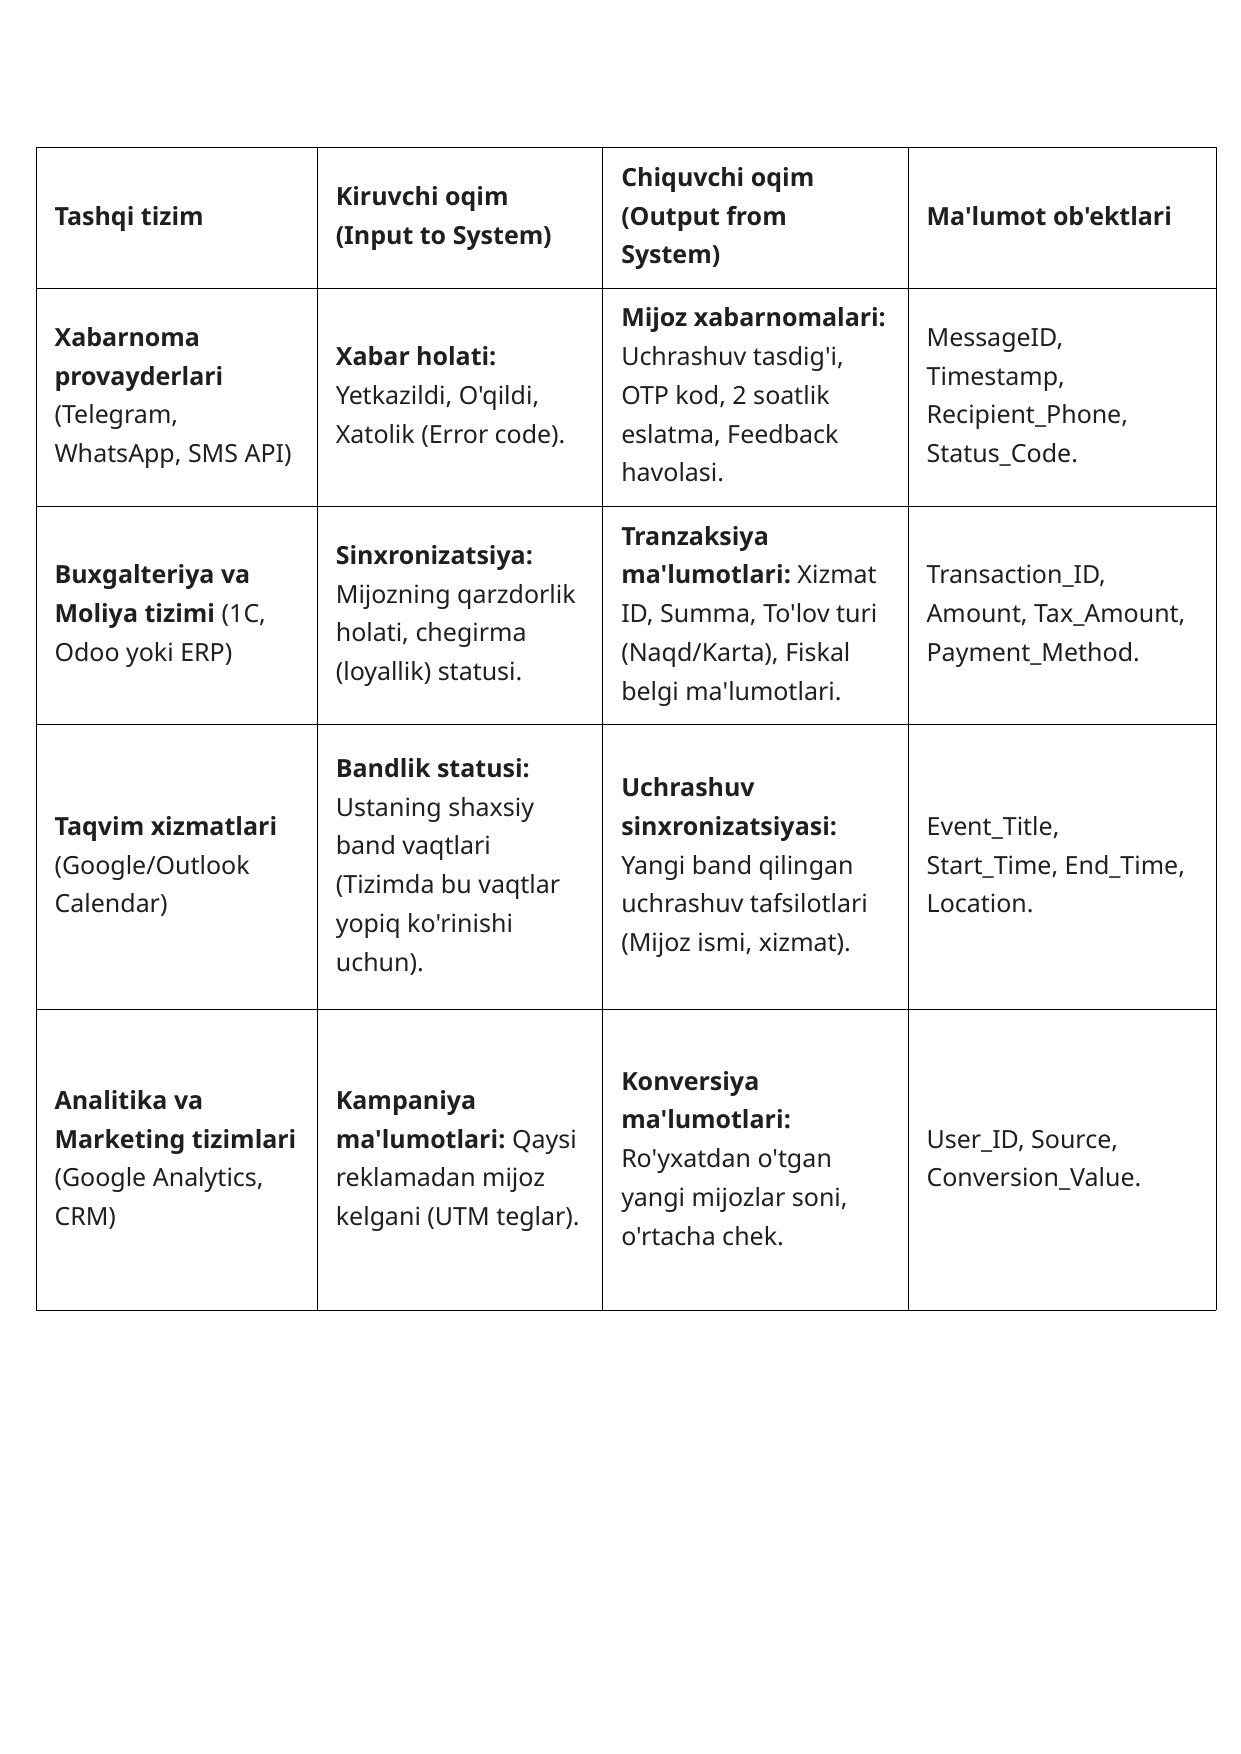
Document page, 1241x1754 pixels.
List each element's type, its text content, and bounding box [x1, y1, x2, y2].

table_cell Taqvim xizmatlari (Google/Outlook Calendar) [37, 725, 317, 1009]
table_cell Sinxronizatsiya: Mijozning qarzdorlik holati, chegirma (loyallik) statusi. [318, 507, 602, 724]
table_cell Uchrashuv sinxronizatsiyasi: Yangi band qilingan uchrashuv tafsilotlari (Mijoz ismi, xizmat). [603, 725, 908, 1009]
table_cell Tranzaksiya ma'lumotlari: Xizmat ID, Summa, To'lov turi (Naqd/Karta), Fiskal belgi ma'lumotlari. [603, 507, 908, 724]
table_cell MessageID, Timestamp, Recipient_Phone, Status_Code. [909, 289, 1216, 506]
table_cell Mijoz xabarnomalari: Uchrashuv tasdig'i, OTP kod, 2 soatlik eslatma, Feedback havolasi. [603, 289, 908, 506]
table_header Chiquvchi oqim (Output from System) [603, 148, 908, 287]
table_cell Xabarnoma provayderlari (Telegram, WhatsApp, SMS API) [37, 289, 317, 506]
table_cell Event_Title, Start_Time, End_Time, Location. [909, 725, 1216, 1009]
table_cell Transaction_ID, Amount, Tax_Amount, Payment_Method. [909, 507, 1216, 724]
table_cell Konversiya ma'lumotlari: Ro'yxatdan o'tgan yangi mijozlar soni, o'rtacha chek. [603, 1010, 908, 1310]
table_cell Kampaniya ma'lumotlari: Qaysi reklamadan mijoz kelgani (UTM teglar). [318, 1010, 602, 1310]
table_cell Buxgalteriya va Moliya tizimi (1C, Odoo yoki ERP) [37, 507, 317, 724]
table_cell Bandlik statusi: Ustaning shaxsiy band vaqtlari (Tizimda bu vaqtlar yopiq ko'rinishi uchun). [318, 725, 602, 1009]
table_header Ma'lumot ob'ektlari [909, 148, 1216, 287]
table_cell User_ID, Source, Conversion_Value. [909, 1010, 1216, 1310]
table_cell Xabar holati: Yetkazildi, O'qildi, Xatolik (Error code). [318, 289, 602, 506]
table_cell Analitika va Marketing tizimlari (Google Analytics, CRM) [37, 1010, 317, 1310]
table_header Tashqi tizim [37, 148, 317, 287]
table_header Kiruvchi oqim (Input to System) [318, 148, 602, 287]
